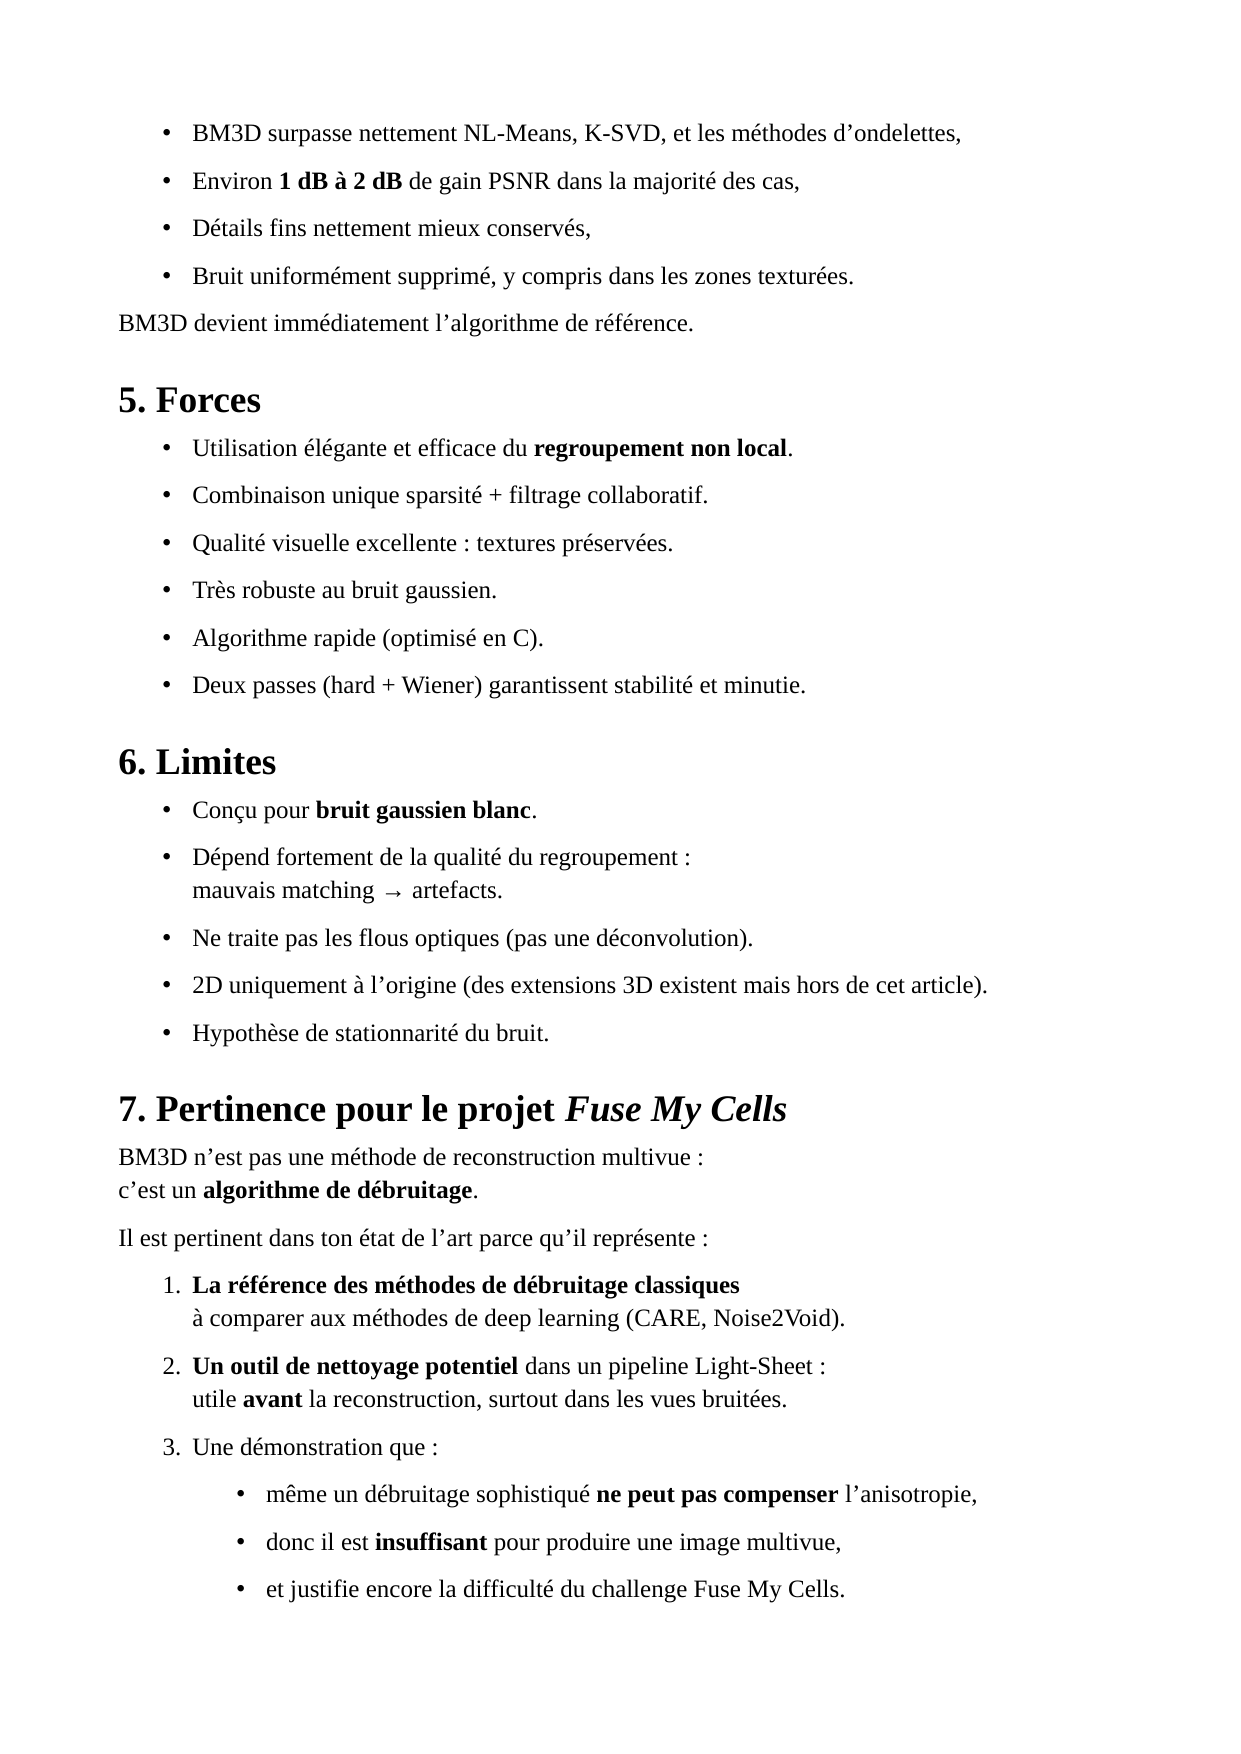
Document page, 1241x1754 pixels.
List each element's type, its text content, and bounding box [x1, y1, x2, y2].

list Conçu pour bruit gaussien blanc. [162, 795, 1122, 823]
subtitle 7. Pertinence pour le projet Fuse My Cells [118, 1087, 1122, 1130]
list Une démonstration que : [162, 1432, 1122, 1460]
text Il est pertinent dans ton état de l’art parce qu’il représente : [118, 1223, 1122, 1252]
list BM3D surpasse nettement NL-Means, K-SVD, et les méthodes d’ondelettes, [162, 118, 1122, 147]
text BM3D n’est pas une méthode de reconstruction multivue : c’est un algorithme de débruitage. [118, 1142, 1122, 1204]
list et justifie encore la difficulté du challenge Fuse My Cells. [236, 1574, 1122, 1603]
list Un outil de nettoyage potentiel dans un pipeline Light-Sheet : utile avant la reconstruction, surtout dans les vues bruitées. [162, 1351, 1122, 1413]
subtitle 5. Forces [118, 377, 1122, 420]
text BM3D devient immédiatement l’algorithme de référence. [118, 308, 1122, 337]
list La référence des méthodes de débruitage classiques à comparer aux méthodes de deep learning (CARE, Noise2Void). [162, 1270, 1122, 1332]
list Dépend fortement de la qualité du regroupement : mauvais matching → artefacts. [162, 842, 1122, 904]
list même un débruitage sophistiqué ne peut pas compenser l’anisotropie, [236, 1479, 1122, 1508]
list 2D uniquement à l’origine (des extensions 3D existent mais hors de cet article). [162, 971, 1122, 999]
list Bruit uniformément supprimé, y compris dans les zones texturées. [162, 261, 1122, 290]
subtitle 6. Limites [118, 739, 1122, 782]
list Très robuste au bruit gaussien. [162, 575, 1122, 604]
list Détails fins nettement mieux conservés, [162, 213, 1122, 242]
list Combinaison unique sparsité + filtrage collaboratif. [162, 480, 1122, 509]
list donc il est insuffisant pour produire une image multivue, [236, 1527, 1122, 1556]
list Hypothèse de stationnarité du bruit. [162, 1018, 1122, 1047]
list Utilisation élégante et efficace du regroupement non local. [162, 433, 1122, 461]
list Qualité visuelle excellente : textures préservées. [162, 528, 1122, 557]
list Deux passes (hard + Wiener) garantissent stabilité et minutie. [162, 671, 1122, 699]
list Algorithme rapide (optimisé en C). [162, 623, 1122, 652]
list Environ 1 dB à 2 dB de gain PSNR dans la majorité des cas, [162, 166, 1122, 194]
list Ne traite pas les flous optiques (pas une déconvolution). [162, 923, 1122, 952]
